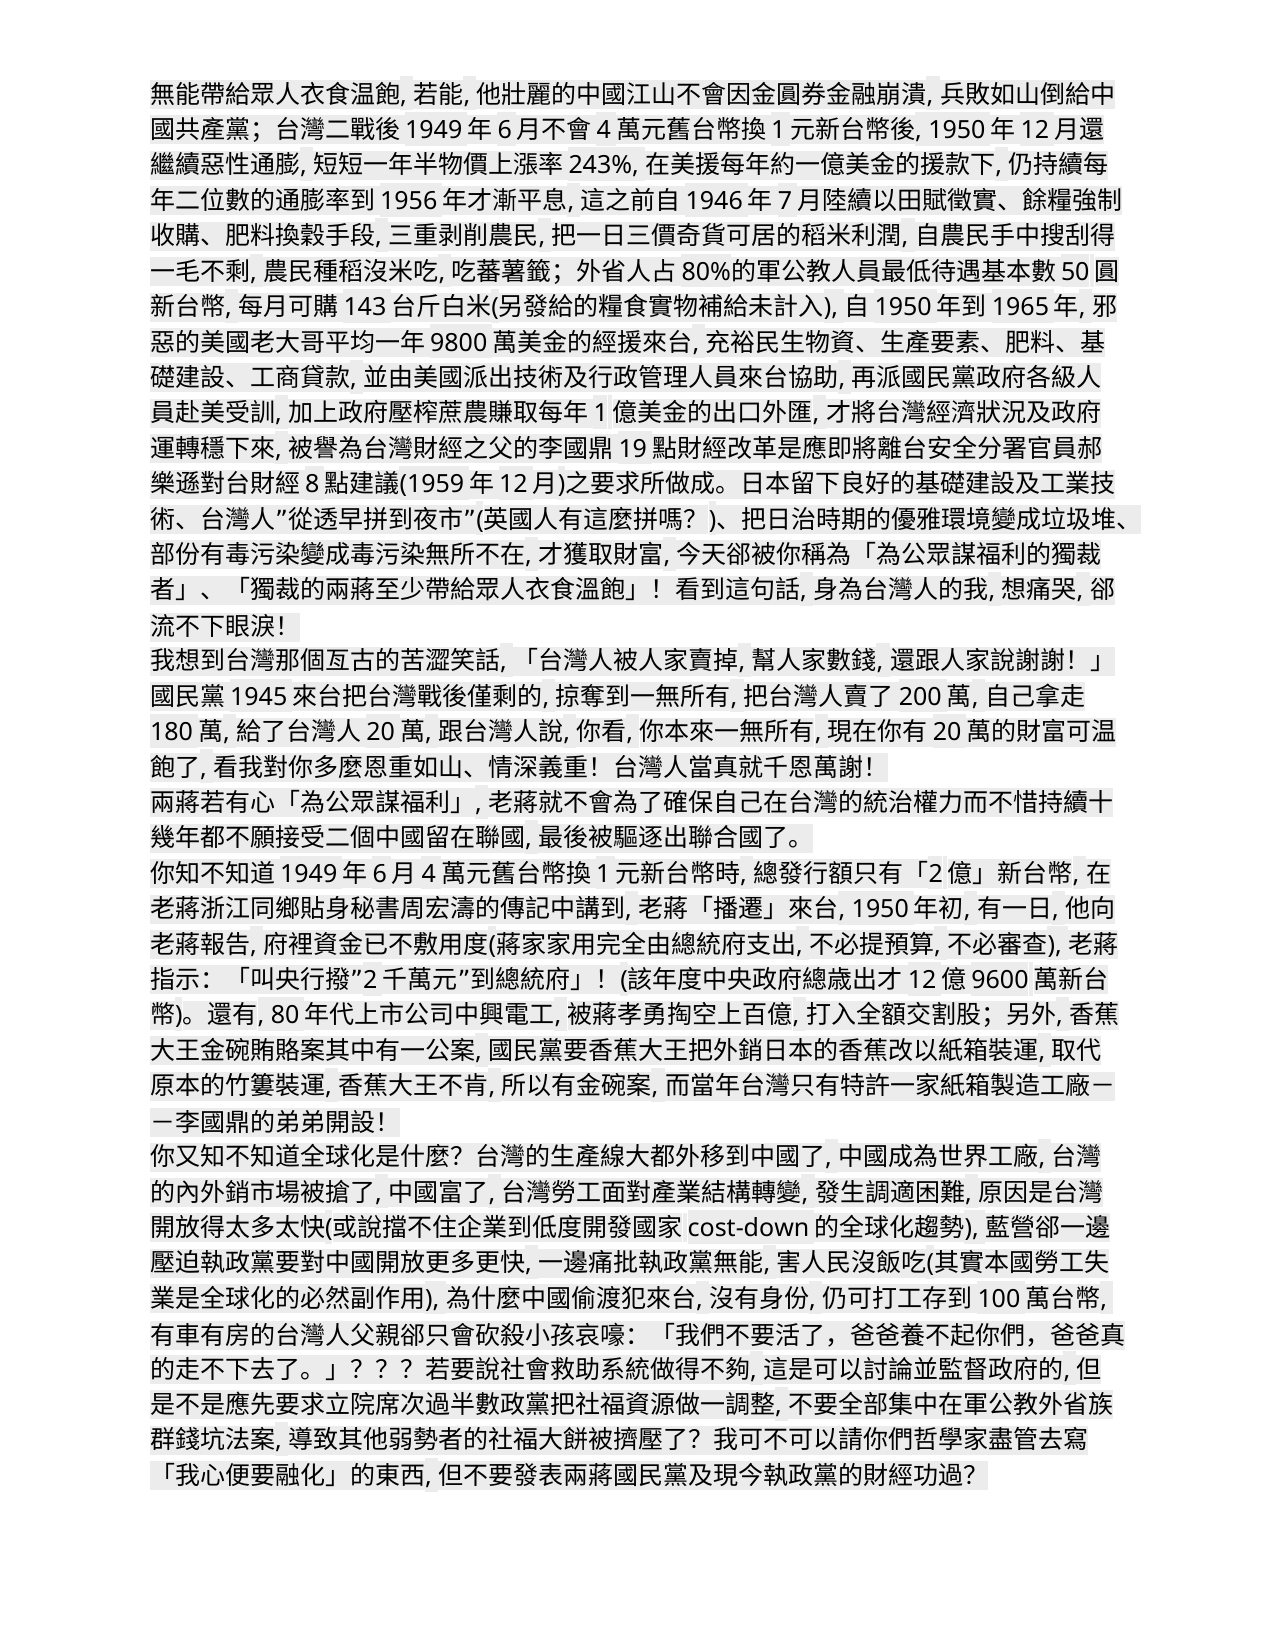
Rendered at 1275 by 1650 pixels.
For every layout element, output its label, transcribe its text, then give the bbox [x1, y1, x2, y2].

text 陳先生在立報的文章說：「----獨裁的兩蔣一樣，至少帶給眾人衣食溫飽」, 獨裁的兩蔣並無能帶給眾人衣食温飽, 若能, 他壯麗的中國江山不會因金圓券金融崩潰, 兵敗如山倒給中國共產黨；台灣二戰後1949年6月不會4萬元舊台幣換1元新台幣後, 1950年12月還繼續惡性通膨, 短短一年半物價上漲率243%, 在美援每年約一億美金的援款下, 仍持續每年二位數的通膨率到1956年才漸平息, 這之前自1946年7月陸續以田賦徵實、餘糧強制收購、肥料換穀手段, 三重剥削農民, 把一日三價奇貨可居的稻米利潤, 自農民手中搜刮得一毛不剩, 農民種稻沒米吃, 吃蕃薯籤；外省人占80%的軍公教人員最低待遇基本數50圓新台幣, 每月可購143台斤白米(另發給的糧食實物補給未計入), 自1950年到1965年, 邪惡的美國老大哥平均一年9800萬美金的經援來台, 充裕民生物資、生產要素、肥料、基礎建設、工商貸款, 並由美國派出技術及行政管理人員來台協助, 再派國民黨政府各級人員赴美受訓, 加上政府壓榨蔗農賺取每年1億美金的出口外匯, 才將台灣經濟狀況及政府運轉穩下來, 被譽為台灣財經之父的李國鼎19點財經改革是應即將離台安全分署官員郝樂遜對台財經8點建議(1959年12月)之要求所做成。日本留下良好的基礎建設及工業技術、台灣人”從透早拼到夜市”(英國人有這麼拼嗎？)、把日治時期的優雅環境變成垃圾堆、部份有毒污染變成毒污染無所不在, 才獲取財富, 今天郤被你稱為「為公眾謀福利的獨裁者」、「獨裁的兩蔣至少帶給眾人衣食溫飽」！看到這句話, 身為台灣人的我, 想痛哭, 郤流不下眼淚！ 我想到台灣那個亙古的苦澀笑話, 「台灣人被人家賣掉, 幫人家數錢, 還跟人家說謝謝！」國民黨1945來台把台灣戰後僅剩的, 掠奪到一無所有, 把台灣人賣了200萬, 自己拿走180萬, 給了台灣人20萬, 跟台灣人說, 你看, 你本來一無所有, 現在你有20萬的財富可温飽了, 看我對你多麼恩重如山、情深義重！台灣人當真就千恩萬謝！ 兩蔣若有心「為公眾謀福利」, 老蔣就不會為了確保自己在台灣的統治權力而不惜持續十幾年都不願接受二個中國留在聯國, 最後被驅逐出聯合國了。 你知不知道1949年6月4萬元舊台幣換1元新台幣時, 總發行額只有「2億」新台幣, 在老蔣浙江同鄉貼身秘書周宏濤的傳記中講到, 老蔣「播遷」來台, 1950年初, 有一日, 他向老蔣報告, 府裡資金已不敷用度(蔣家家用完全由總統府支出, 不必提預算, 不必審查), 老蔣指示：「叫央行撥”2千萬元”到總統府」！(該年度中央政府總歳出才12億9600萬新台幣)。還有, 80年代上市公司中興電工, 被蔣孝勇掏空上百億, 打入全額交割股；另外, 香蕉大王金碗賄賂案其中有一公案, 國民黨要香蕉大王把外銷日本的香蕉改以紙箱裝運, 取代原本的竹簍裝運, 香蕉大王不肯, 所以有金碗案, 而當年台灣只有特許一家紙箱製造工廠－－李國鼎的弟弟開設！ 你又知不知道全球化是什麼？台灣的生產線大都外移到中國了, 中國成為世界工廠, 台灣的內外銷市場被搶了, 中國富了, 台灣勞工面對產業結構轉變, 發生調適困難, 原因是台灣開放得太多太快(或說擋不住企業到低度開發國家cost-down的全球化趨勢), 藍營郤一邊壓迫執政黨要對中國開放更多更快, 一邊痛批執政黨無能, 害人民沒飯吃(其實本國勞工失業是全球化的必然副作用), 為什麼中國偷渡犯來台, 沒有身份, 仍可打工存到100萬台幣, 有車有房的台灣人父親郤只會砍殺小孩哀嚎：「我們不要活了，爸爸養不起你們，爸爸真的走不下去了。」？？？若要說社會救助系統做得不夠, 這是可以討論並監督政府的, 但是不是應先要求立院席次過半數政黨把社福資源做一調整, 不要全部集中在軍公教外省族群錢坑法案, 導致其他弱勢者的社福大餅被擠壓了？我可不可以請你們哲學家盡管去寫「我心便要融化」的東西, 但不要發表兩蔣國民黨及現今執政黨的財經功過？ [150, 75, 1125, 1527]
